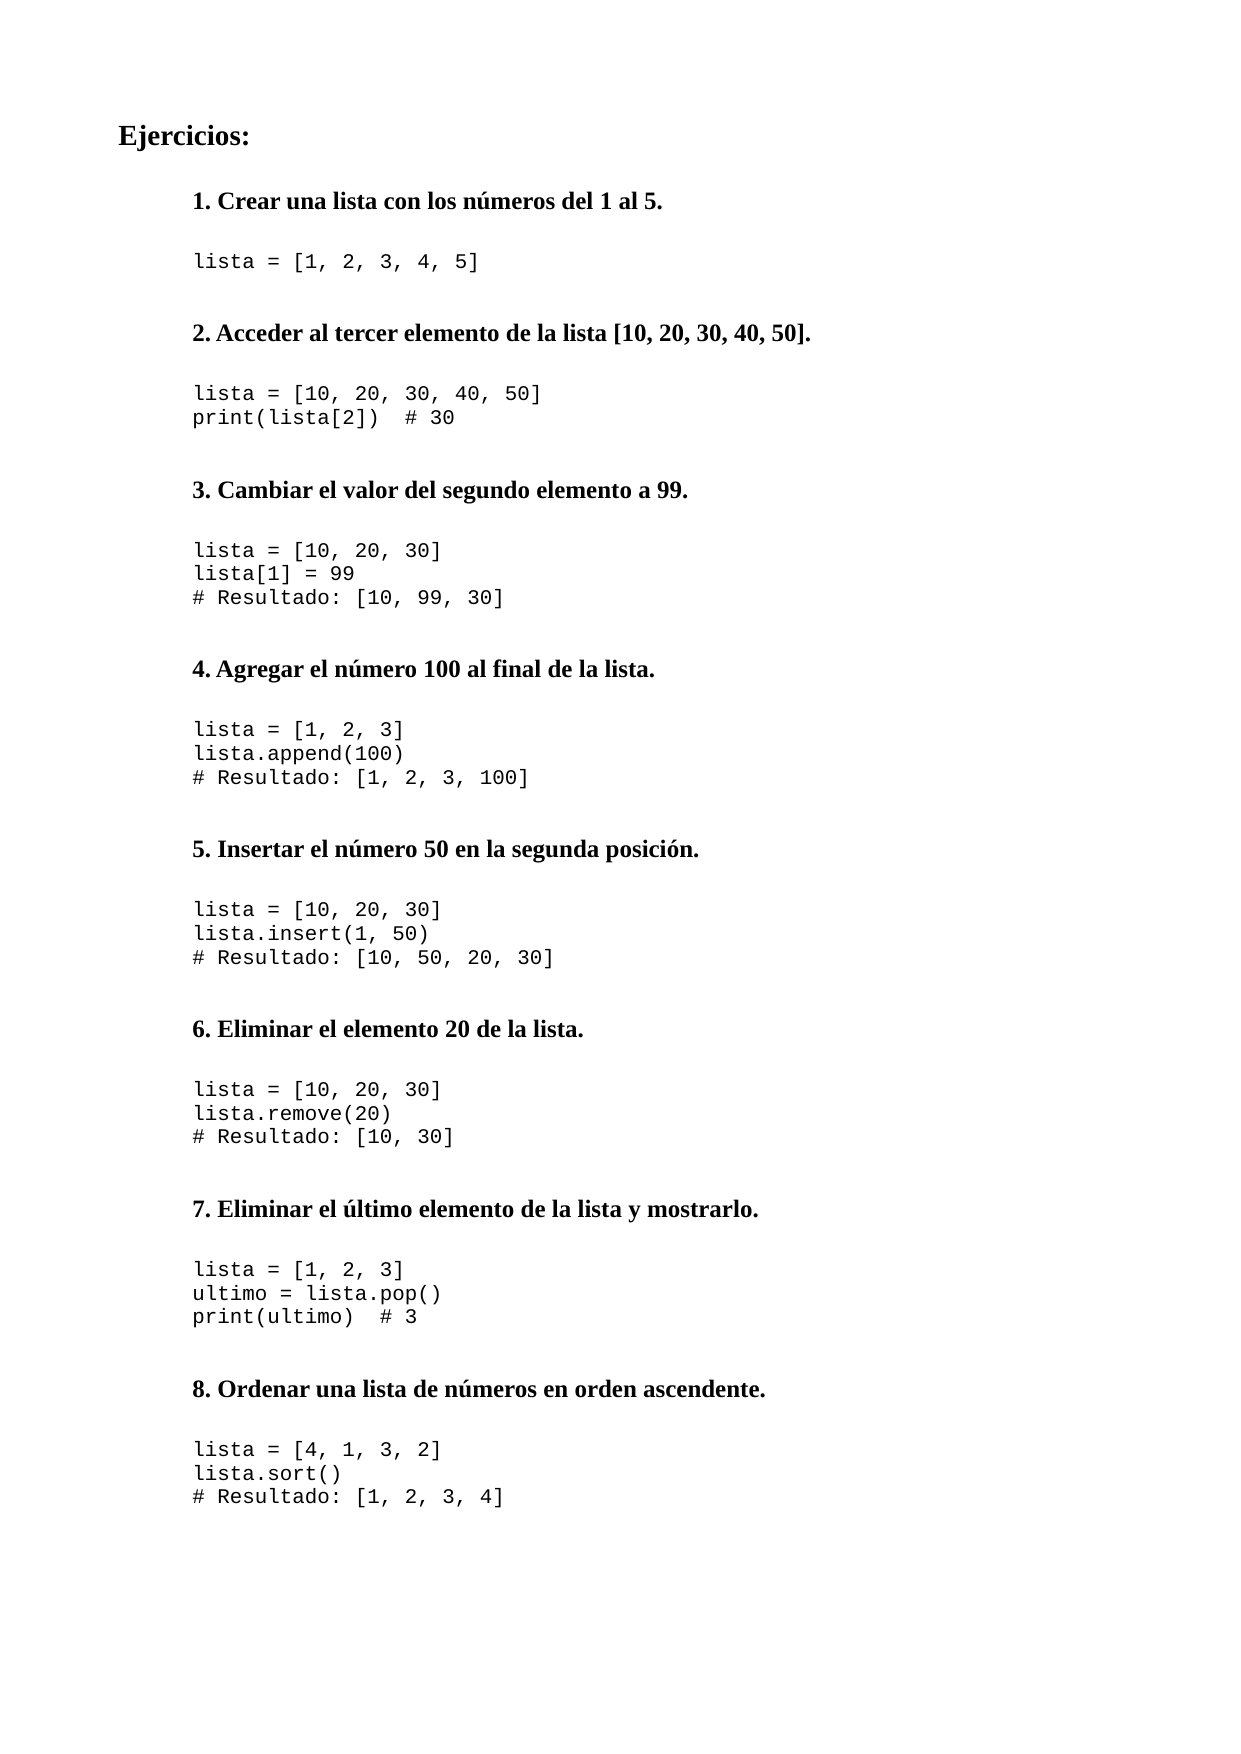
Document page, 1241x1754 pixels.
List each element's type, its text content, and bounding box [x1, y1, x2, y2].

text lista[1] = 99 [192, 563, 1122, 587]
text print(ultimo) # 3 [192, 1306, 1122, 1330]
text lista = [1, 2, 3, 4, 5] [192, 251, 1122, 274]
text # Resultado: [1, 2, 3, 100] [192, 767, 1122, 790]
text lista.sort() [192, 1463, 1122, 1486]
text lista = [10, 20, 30, 40, 50] [192, 383, 1122, 407]
subtitle 5. Insertar el número 50 en la segunda posición. [192, 834, 1122, 863]
text print(lista[2]) # 30 [192, 407, 1122, 431]
subtitle 1. Crear una lista con los números del 1 al 5. [192, 186, 1122, 214]
text lista = [1, 2, 3] [192, 719, 1122, 743]
text # Resultado: [10, 50, 20, 30] [192, 947, 1122, 970]
text lista = [10, 20, 30] [192, 899, 1122, 923]
text lista = [10, 20, 30] [192, 539, 1122, 563]
subtitle 2. Acceder al tercer elemento de la lista [10, 20, 30, 40, 50]. [192, 318, 1122, 347]
text lista = [10, 20, 30] [192, 1079, 1122, 1103]
subtitle 8. Ordenar una lista de números en orden ascendente. [192, 1374, 1122, 1403]
subtitle 3. Cambiar el valor del segundo elemento a 99. [192, 475, 1122, 503]
text # Resultado: [1, 2, 3, 4] [192, 1486, 1122, 1510]
text lista.append(100) [192, 743, 1122, 767]
text lista.insert(1, 50) [192, 923, 1122, 947]
subtitle 4. Agregar el número 100 al final de la lista. [192, 654, 1122, 683]
subtitle 7. Eliminar el último elemento de la lista y mostrarlo. [192, 1194, 1122, 1223]
text # Resultado: [10, 99, 30] [192, 587, 1122, 611]
text lista = [1, 2, 3] [192, 1259, 1122, 1283]
text lista = [4, 1, 3, 2] [192, 1439, 1122, 1463]
text Ejercicios: [118, 118, 1122, 152]
text lista.remove(20) [192, 1103, 1122, 1127]
text # Resultado: [10, 30] [192, 1127, 1122, 1150]
text ultimo = lista.pop() [192, 1283, 1122, 1306]
subtitle 6. Eliminar el elemento 20 de la lista. [192, 1014, 1122, 1043]
